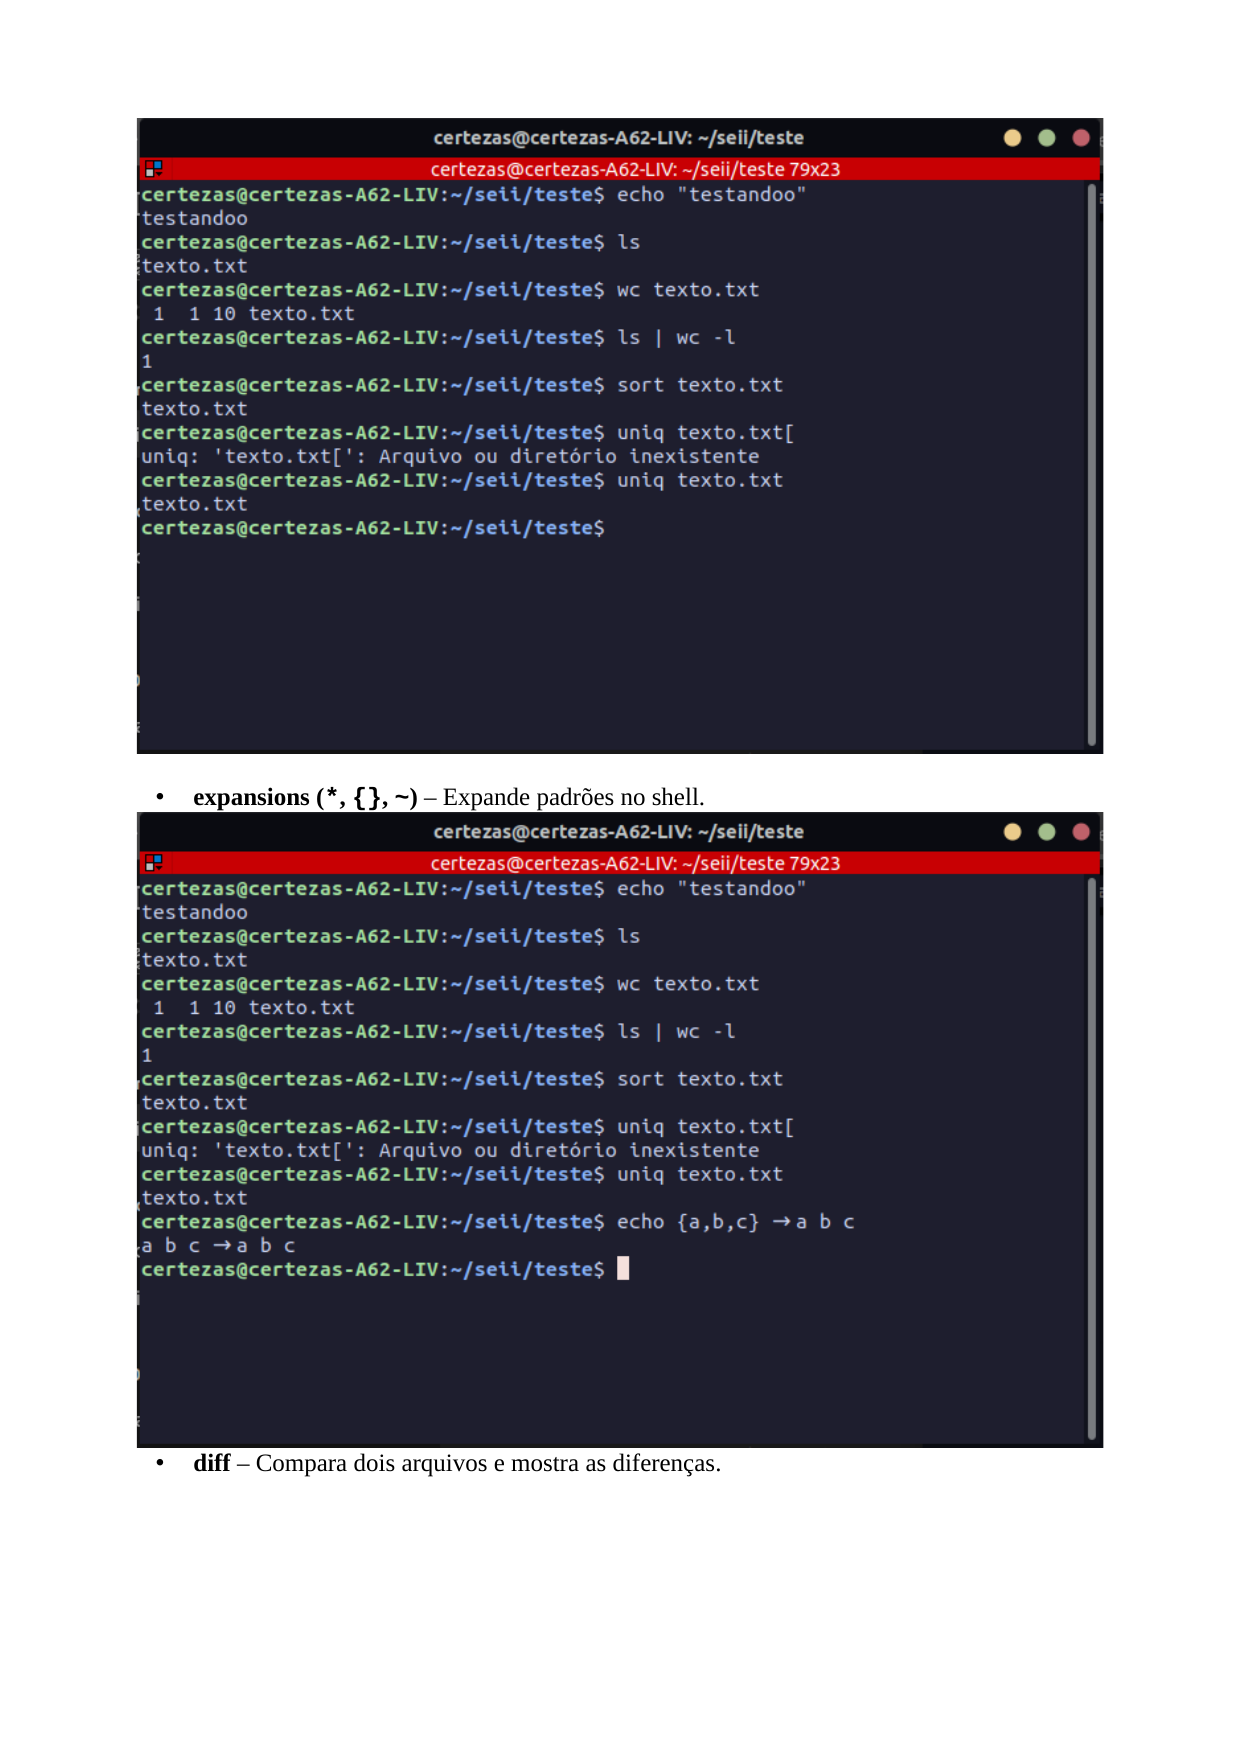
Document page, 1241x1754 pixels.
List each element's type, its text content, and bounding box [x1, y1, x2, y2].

picture [136, 118, 1104, 754]
list expansions (*, {}, ~) – Expande padrões no shell. [156, 782, 1122, 813]
list diff – Compara dois arquivos e mostra as diferenças. [156, 1117, 1122, 1476]
picture [136, 812, 1104, 1448]
